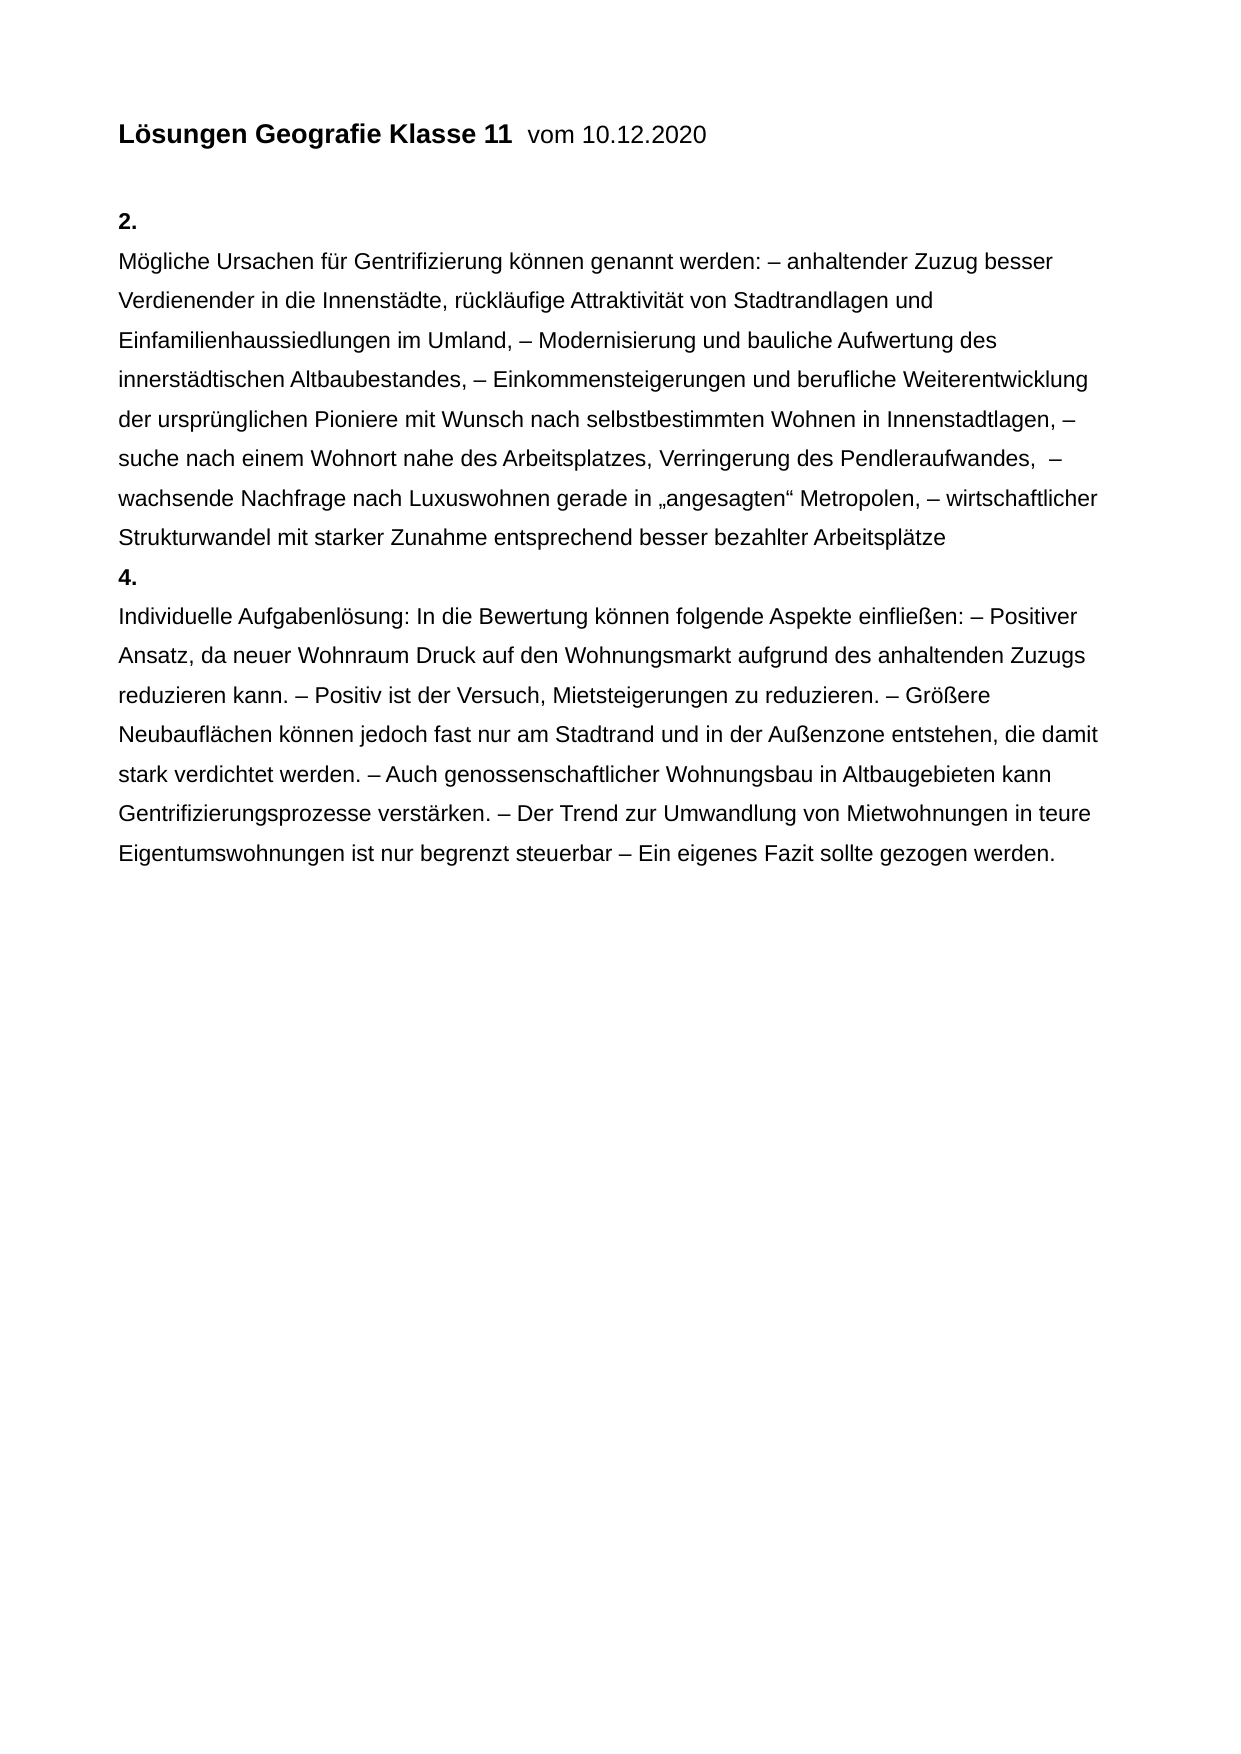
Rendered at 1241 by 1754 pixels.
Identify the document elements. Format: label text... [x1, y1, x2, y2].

text Individuelle Aufgabenlösung: In die Bewertung können folgende Aspekte einfließen: – Positiver Ansatz, da neuer Wohnraum Druck auf den Wohnungsmarkt aufgrund des anhaltenden Zuzugs reduzieren kann. – Positiv ist der Versuch, Mietsteigerungen zu reduzieren. – Größere Neubauflächen können jedoch fast nur am Stadtrand und in der Außenzone entstehen, die damit stark verdichtet werden. – Auch genossenschaftlicher Wohnungsbau in Altbaugebieten kann Gentrifizierungsprozesse verstärken. – Der Trend zur Umwandlung von Mietwohnungen in teure Eigentumswohnungen ist nur begrenzt steuerbar – Ein eigenes Fazit sollte gezogen werden. [118, 603, 1122, 866]
text Lösungen Geografie Klasse 11 vom 10.12.2020 [118, 118, 1122, 149]
text 4. [118, 563, 1122, 590]
text 2. [118, 208, 1122, 234]
text Mögliche Ursachen für Gentrifizierung können genannt werden: – anhaltender Zuzug besser Verdienender in die Innenstädte, rückläufige Attraktivität von Stadtrandlagen und Einfamilienhaussiedlungen im Umland, – Modernisierung und bauliche Aufwertung des innerstädtischen Altbaubestandes, – Einkommensteigerungen und berufliche Weiterentwicklung der ursprünglichen Pioniere mit Wunsch nach selbstbestimmten Wohnen in Innenstadtlagen, – suche nach einem Wohnort nahe des Arbeitsplatzes, Verringerung des Pendleraufwandes, – wachsende Nachfrage nach Luxuswohnen gerade in „angesagten“ Metropolen, – wirtschaftlicher Strukturwandel mit starker Zunahme entsprechend besser bezahlter Arbeitsplätze [118, 248, 1122, 550]
